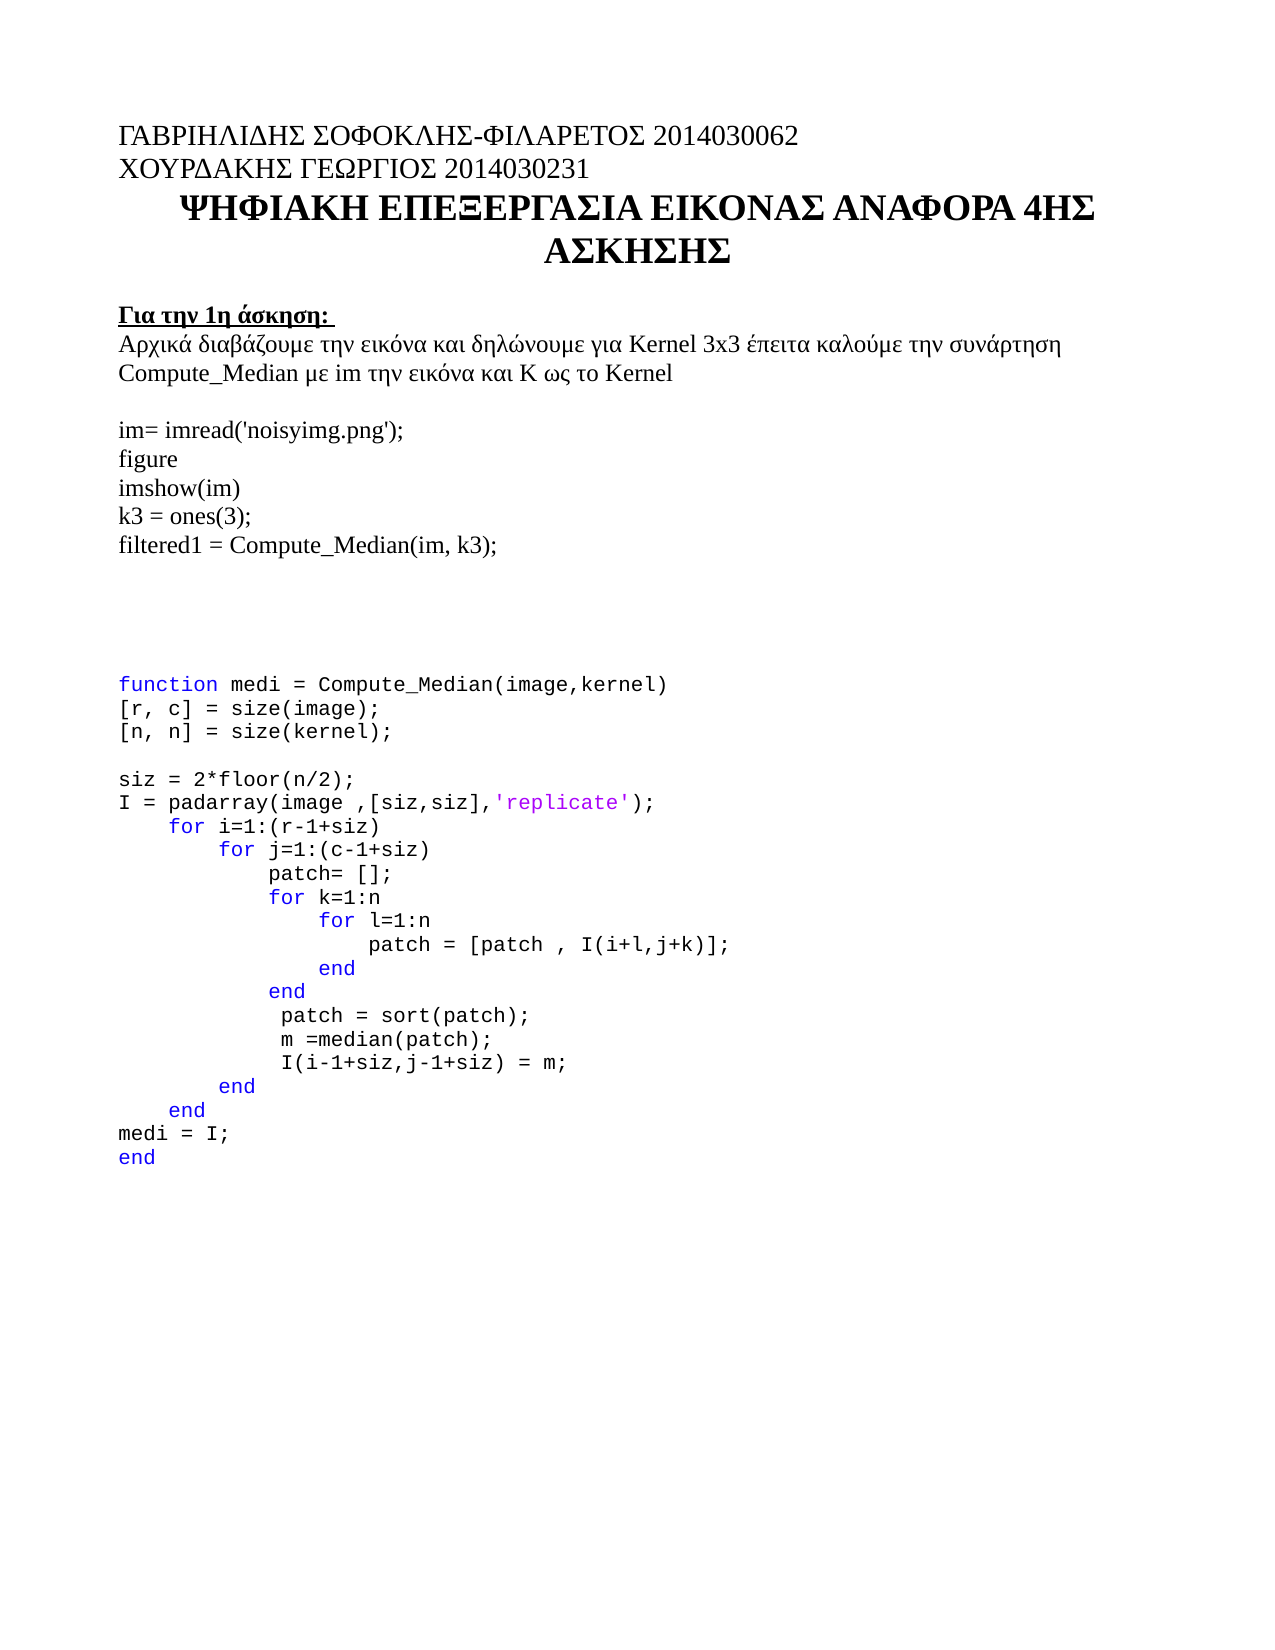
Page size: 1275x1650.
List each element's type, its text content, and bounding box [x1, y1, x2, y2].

text k3 = ones(3); [118, 501, 1157, 530]
text medi = I; [118, 1123, 1157, 1147]
text Αρχικά διαβάζουμε την εικόνα και δηλώνουμε για Kernel 3x3 έπειτα καλούμε την συνάρτηση Compute_Median με im την εικόνα και K ως το Kernel [118, 329, 1157, 386]
text end [118, 981, 1157, 1005]
text end [118, 1099, 1157, 1123]
text I = padarray(image ,[siz,siz],'replicate'); [118, 792, 1157, 816]
text imshow(im) [118, 473, 1157, 501]
text patch= []; [118, 863, 1157, 887]
text for k=1:n [118, 887, 1157, 910]
text im= imread('noisyimg.png'); [118, 415, 1157, 444]
text end [118, 1076, 1157, 1099]
text siz = 2*floor(n/2); [118, 768, 1157, 792]
text for i=1:(r-1+siz) [118, 816, 1157, 839]
text end [118, 1147, 1157, 1171]
text patch = sort(patch); [118, 1005, 1157, 1029]
text ΨΗΦΙΑΚΗ ΕΠΕΞΕΡΓΑΣΙΑ ΕΙΚΟΝΑΣ ΑΝΑΦΟΡΑ 4ΗΣ ΑΣΚΗΣΗΣ [118, 185, 1157, 271]
text filtered1 = Compute_Median(im, k3); [118, 530, 1157, 559]
text [n, n] = size(kernel); [118, 721, 1157, 745]
text patch = [patch , I(i+l,j+k)]; [118, 934, 1157, 958]
text ΧΟΥΡΔΑΚΗΣ ΓΕΩΡΓΙΟΣ 2014030231 [118, 152, 1157, 185]
text figure [118, 444, 1157, 473]
text for l=1:n [118, 910, 1157, 934]
text for j=1:(c-1+siz) [118, 839, 1157, 863]
text [r, c] = size(image); [118, 698, 1157, 721]
text end [118, 958, 1157, 981]
text I(i-1+siz,j-1+siz) = m; [118, 1052, 1157, 1076]
text function medi = Compute_Median(image,kernel) [118, 674, 1157, 698]
text ΓΑΒΡΙΗΛΙΔΗΣ ΣΟΦΟΚΛΗΣ-ΦΙΛΑΡΕΤΟΣ 2014030062 [118, 118, 1157, 152]
text Για την 1η άσκηση: [118, 300, 1157, 329]
text m =median(patch); [118, 1029, 1157, 1052]
